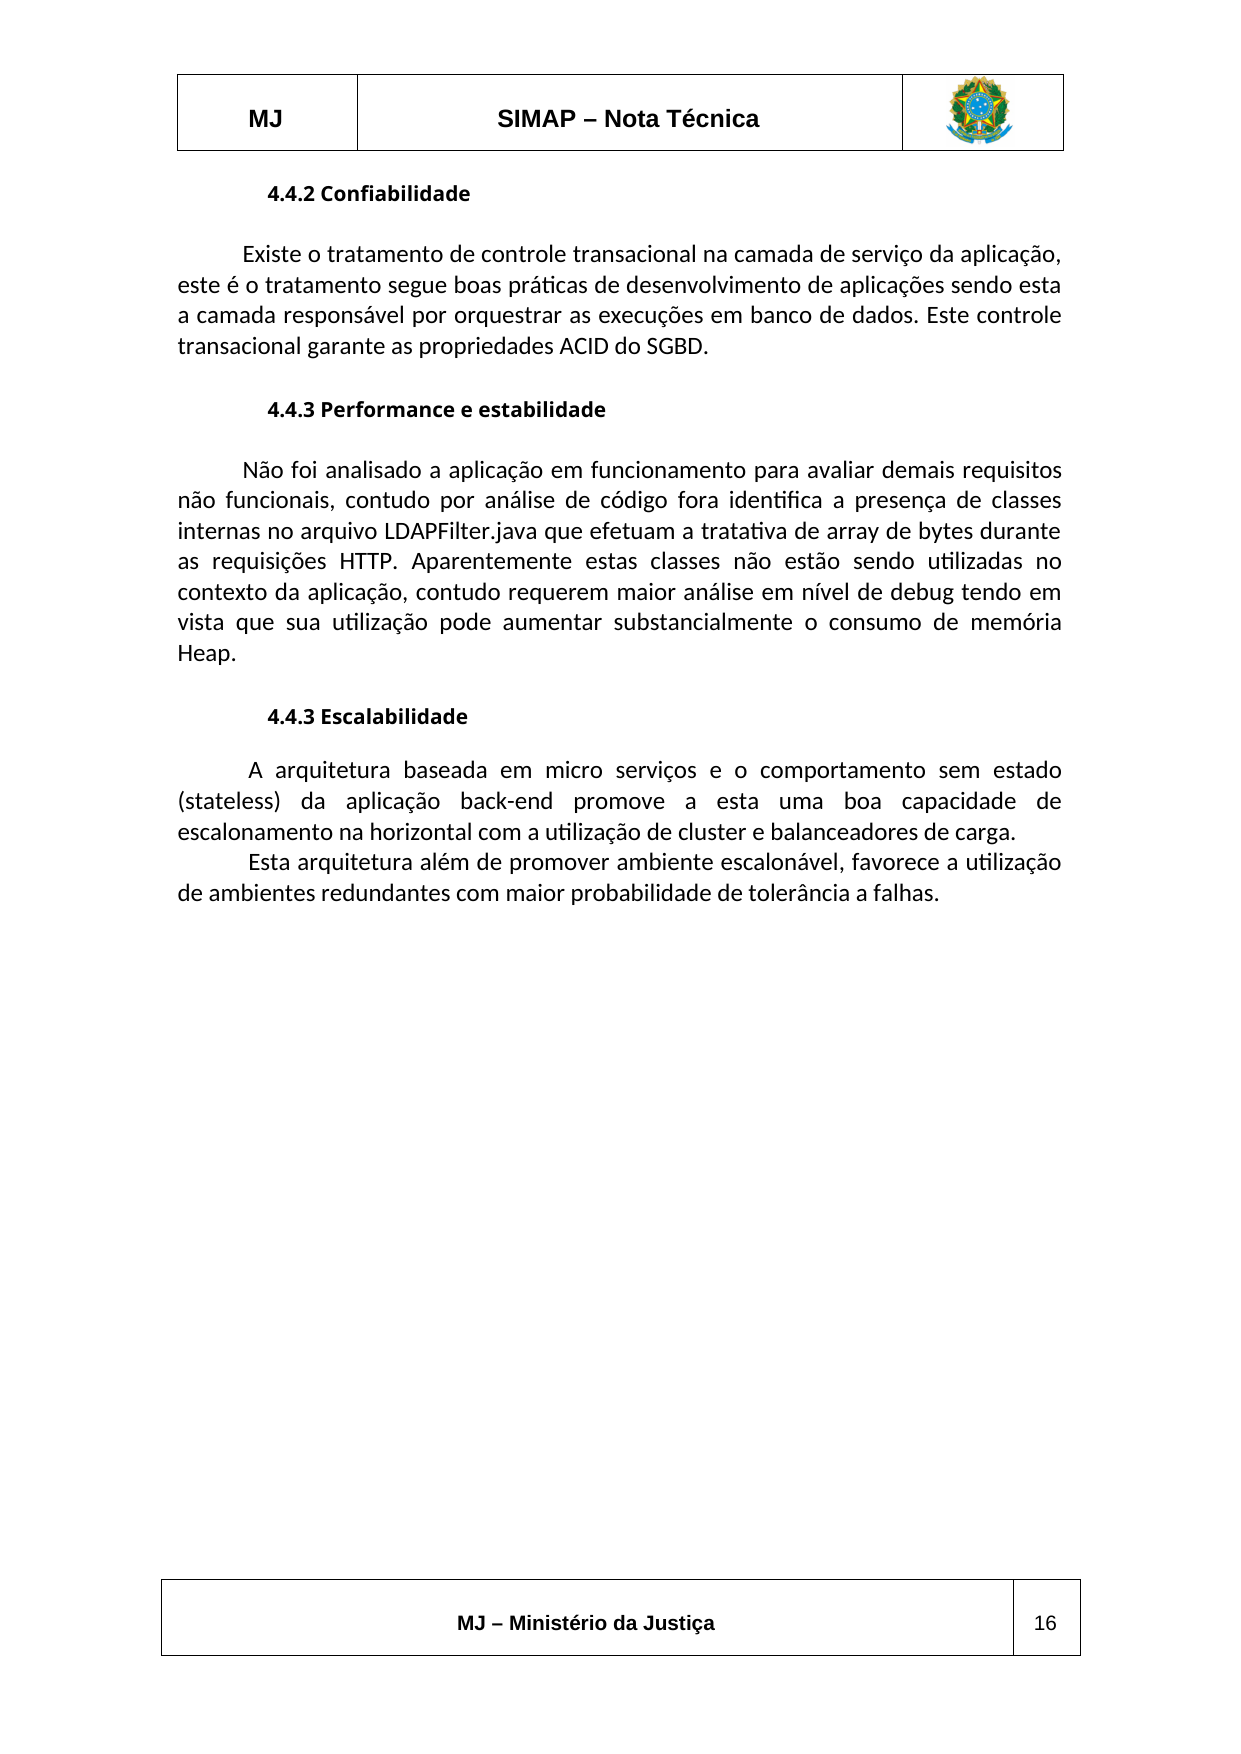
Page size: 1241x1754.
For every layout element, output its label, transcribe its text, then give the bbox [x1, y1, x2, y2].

subtitle 4.4.3 Escalabilidade [468, 702, 1063, 731]
picture [944, 75, 1020, 149]
text Esta arquitetura além de promover ambiente escalonável, favorece a utilização de ambientes redundantes com maior probabilidade de tolerância a falhas. [940, 877, 1063, 907]
subtitle 4.4.3 Performance e estabilidade [606, 395, 1063, 423]
text Não foi analisado a aplicação em funcionamento para avaliar demais requisitos não funcionais, contudo por análise de código fora identifica a presença de classes internas no arquivo LDAPFilter.java que efetuam a tratativa de array de bytes durante as requisições HTTP. Aparentemente estas classes não estão sendo utilizadas no contexto da aplicação, contudo requerem maior análise em nível de debug tendo em vista que sua utilização pode aumentar substancialmente o consumo de memória Heap. [237, 637, 1063, 668]
subtitle 4.4.3 Performance e estabilidade [177, 395, 267, 423]
text Não foi analisado a aplicação em funcionamento para avaliar demais requisitos não funcionais, contudo por análise de código fora identifica a presença de classes internas no arquivo LDAPFilter.java que efetuam a tratativa de array de bytes durante as requisições HTTP. Aparentemente estas classes não estão sendo utilizadas no contexto da aplicação, contudo requerem maior análise em nível de debug tendo em vista que sua utilização pode aumentar substancialmente o consumo de memória Heap. [177, 454, 1063, 485]
subtitle 4.4.2 Confiabilidade [177, 179, 267, 208]
subtitle 4.4.2 Confiabilidade [471, 179, 1063, 208]
text Existe o tratamento de controle transacional na camada de serviço da aplicação, este é o tratamento segue boas práticas de desenvolvimento de aplicações sendo esta a camada responsável por orquestrar as execuções em banco de dados. Este controle transacional garante as propriedades ACID do SGBD. [709, 330, 1063, 360]
subtitle 4.4.3 Escalabilidade [177, 702, 267, 731]
